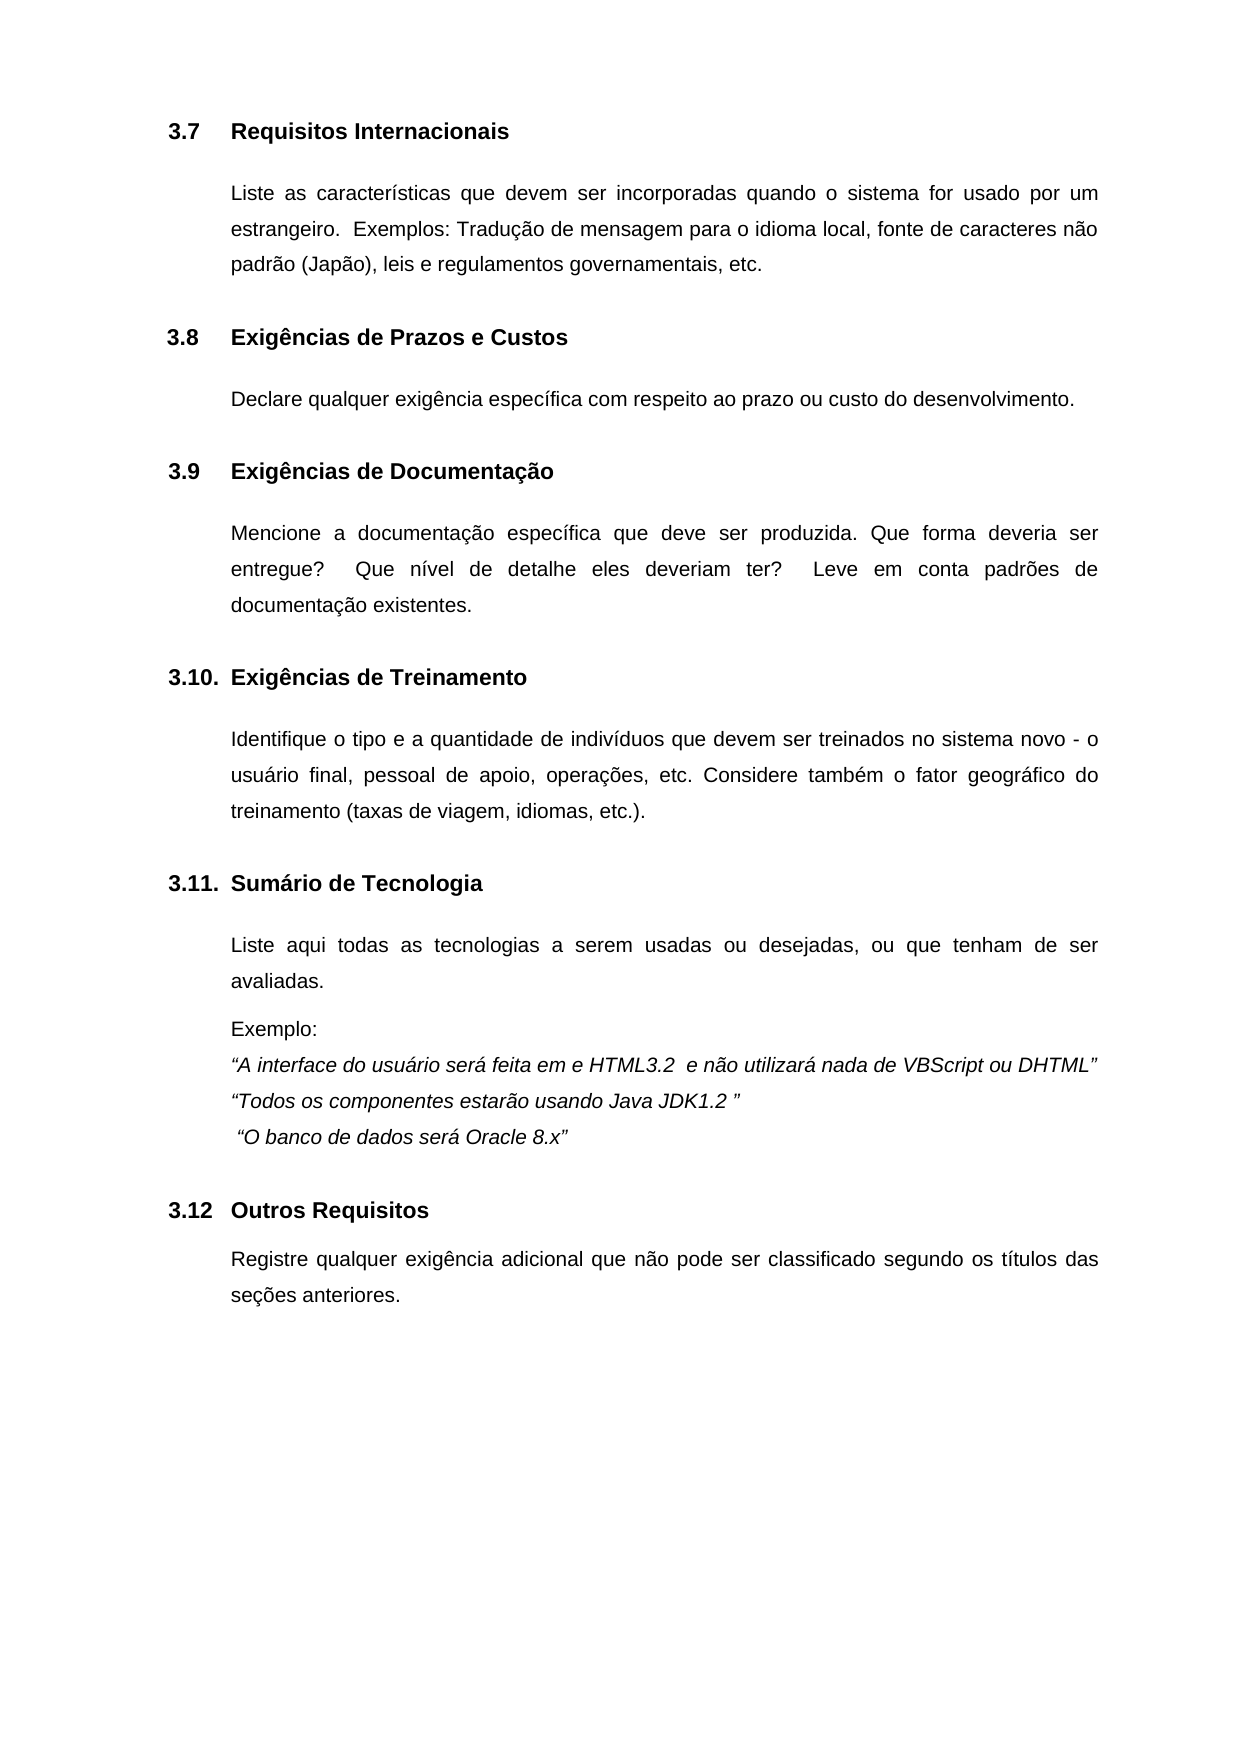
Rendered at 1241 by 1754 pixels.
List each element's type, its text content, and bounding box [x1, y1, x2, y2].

subtitle Requisitos Internacionais [168, 118, 1100, 144]
text Identifique o tipo e a quantidade de indivíduos que devem ser treinados no sistema novo - o usuário final, pessoal de apoio, operações, etc. Considere também o fator geográfico do treinamento (taxas de viagem, idiomas, etc.). [231, 727, 1100, 822]
text Liste aqui todas as tecnologias a serem usadas ou desejadas, ou que tenham de ser avaliadas. [231, 933, 1100, 993]
subtitle Outros Requisitos [168, 1197, 1100, 1223]
subtitle Exigências de Treinamento [168, 664, 1100, 691]
text Liste as características que devem ser incorporadas quando o sistema for usado por um estrangeiro. Exemplos: Tradução de mensagem para o idioma local, fonte de caracteres não padrão (Japão), leis e regulamentos governamentais, etc. [231, 180, 1100, 276]
text “Todos os componentes estarão usando Java JDK1.2 ” [231, 1089, 1100, 1113]
text Registre qualquer exigência adicional que não pode ser classificado segundo os títulos das seções anteriores. [231, 1247, 1100, 1307]
text “O banco de dados será Oracle 8.x” [231, 1125, 1100, 1149]
text “A interface do usuário será feita em e HTML3.2 e não utilizará nada de VBScript ou DHTML” [231, 1053, 1100, 1077]
text Declare qualquer exigência específica com respeito ao prazo ou custo do desenvolvimento. [231, 386, 1100, 410]
subtitle Sumário de Tecnologia [168, 870, 1100, 897]
text Mencione a documentação específica que deve ser produzida. Que forma deveria ser entregue? Que nível de detalhe eles deveriam ter? Leve em conta padrões de documentação existentes. [231, 521, 1100, 616]
subtitle Exemplo: [118, 1017, 1100, 1041]
subtitle Exigências de Prazos e Custos [167, 324, 1100, 351]
subtitle Exigências de Documentação [168, 458, 1100, 485]
